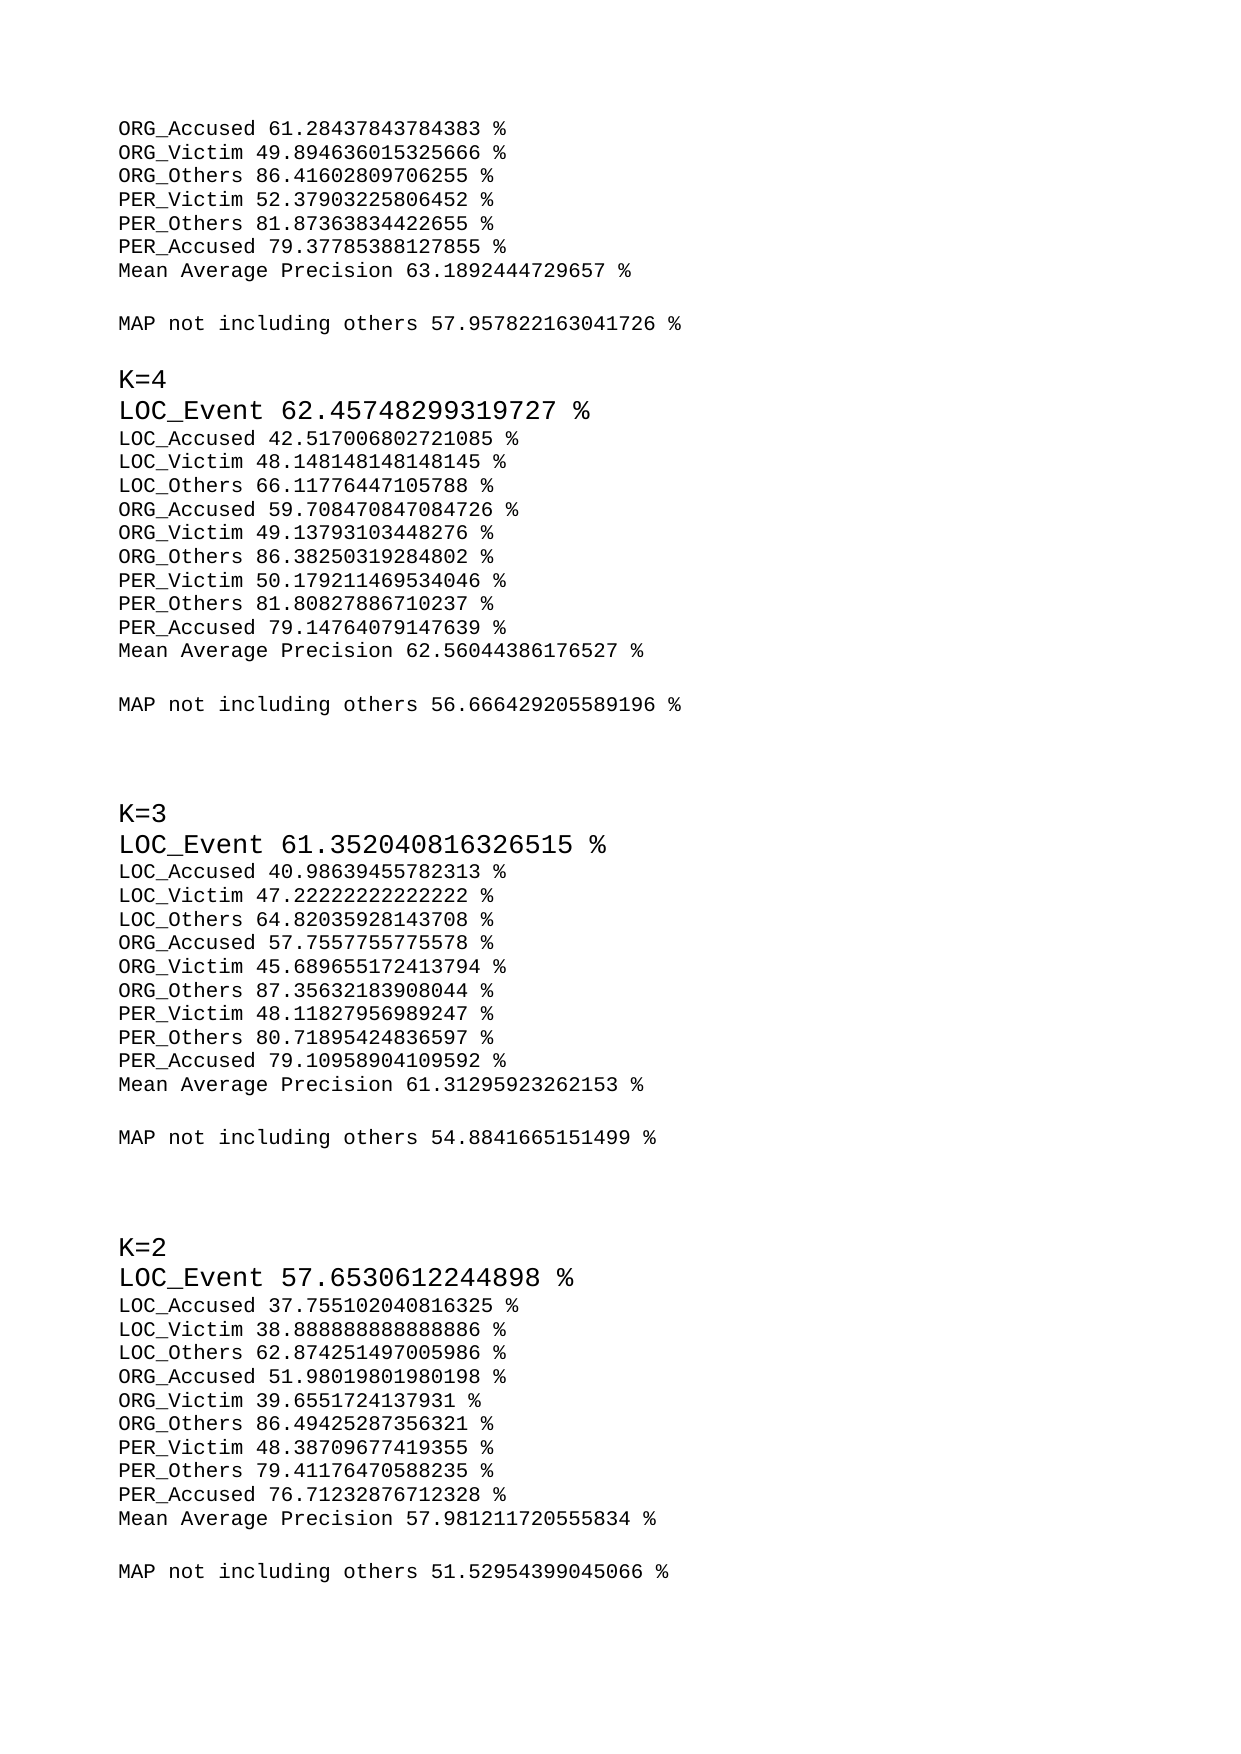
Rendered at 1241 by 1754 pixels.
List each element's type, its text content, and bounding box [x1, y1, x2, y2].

text LOC_Others 62.874251497005986 % [118, 1342, 1122, 1366]
text LOC_Accused 40.98639455782313 % [118, 861, 1122, 885]
text Mean Average Precision 63.1892444729657 % [118, 260, 1122, 284]
text LOC_Event 57.6530612244898 % [118, 1264, 1122, 1295]
text K=3 [118, 800, 1122, 831]
text ORG_Accused 57.7557755775578 % [118, 932, 1122, 956]
text ORG_Victim 49.13793103448276 % [118, 522, 1122, 546]
text ORG_Others 86.41602809706255 % [118, 165, 1122, 189]
text PER_Accused 79.10958904109592 % [118, 1051, 1122, 1074]
text PER_Victim 48.11827956989247 % [118, 1003, 1122, 1027]
text PER_Others 80.71895424836597 % [118, 1027, 1122, 1051]
text PER_Accused 79.37785388127855 % [118, 236, 1122, 260]
text MAP not including others 51.52954399045066 % [118, 1561, 1122, 1584]
text Mean Average Precision 61.31295923262153 % [118, 1074, 1122, 1098]
text LOC_Victim 47.22222222222222 % [118, 885, 1122, 909]
text PER_Accused 79.14764079147639 % [118, 617, 1122, 641]
text ORG_Victim 45.689655172413794 % [118, 956, 1122, 979]
text Mean Average Precision 62.56044386176527 % [118, 641, 1122, 664]
text ORG_Accused 59.708470847084726 % [118, 499, 1122, 522]
text K=4 [118, 366, 1122, 397]
text ORG_Victim 49.894636015325666 % [118, 142, 1122, 165]
text LOC_Accused 42.517006802721085 % [118, 428, 1122, 451]
text LOC_Accused 37.755102040816325 % [118, 1295, 1122, 1319]
text LOC_Victim 48.148148148148145 % [118, 451, 1122, 475]
text PER_Others 81.80827886710237 % [118, 593, 1122, 617]
text K=2 [118, 1233, 1122, 1264]
text ORG_Others 86.49425287356321 % [118, 1413, 1122, 1437]
text PER_Victim 50.179211469534046 % [118, 569, 1122, 593]
text ORG_Accused 51.98019801980198 % [118, 1366, 1122, 1389]
text PER_Victim 52.37903225806452 % [118, 189, 1122, 213]
text MAP not including others 57.957822163041726 % [118, 313, 1122, 337]
text LOC_Others 66.11776447105788 % [118, 475, 1122, 499]
text ORG_Others 87.35632183908044 % [118, 979, 1122, 1003]
text ORG_Victim 39.6551724137931 % [118, 1389, 1122, 1413]
text PER_Others 81.87363834422655 % [118, 213, 1122, 236]
text LOC_Event 61.352040816326515 % [118, 831, 1122, 861]
text LOC_Event 62.45748299319727 % [118, 397, 1122, 428]
text ORG_Accused 61.28437843784383 % [118, 118, 1122, 142]
text LOC_Victim 38.888888888888886 % [118, 1319, 1122, 1342]
text PER_Accused 76.71232876712328 % [118, 1484, 1122, 1508]
text MAP not including others 56.666429205589196 % [118, 694, 1122, 717]
text PER_Others 79.41176470588235 % [118, 1461, 1122, 1484]
text ORG_Others 86.38250319284802 % [118, 546, 1122, 569]
text MAP not including others 54.8841665151499 % [118, 1127, 1122, 1151]
text PER_Victim 48.38709677419355 % [118, 1437, 1122, 1461]
text LOC_Others 64.82035928143708 % [118, 909, 1122, 932]
text Mean Average Precision 57.981211720555834 % [118, 1508, 1122, 1531]
